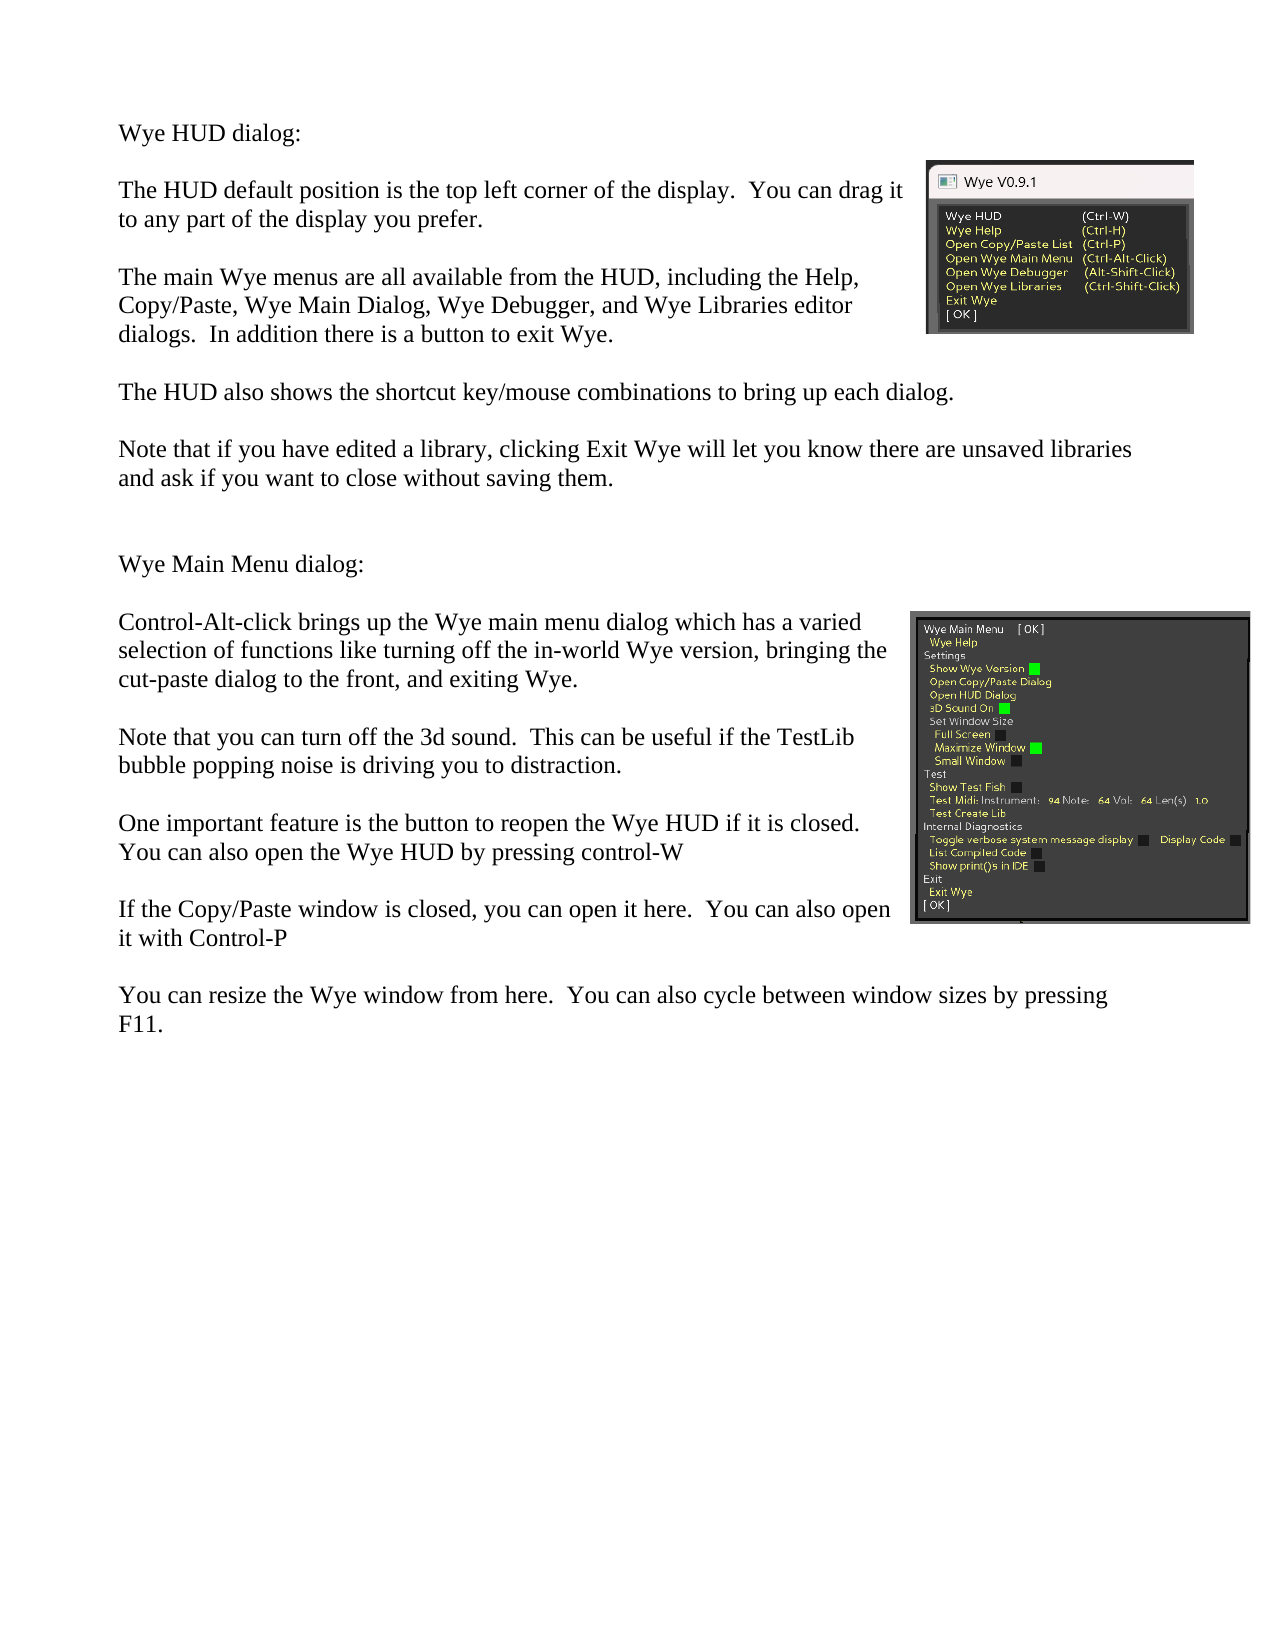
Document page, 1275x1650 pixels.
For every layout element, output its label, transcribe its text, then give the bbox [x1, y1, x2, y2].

picture [910, 611, 1251, 924]
picture [925, 160, 1194, 334]
text One important feature is the button to reopen the Wye HUD if it is closed. You can also open the Wye HUD by pressing control-W [118, 808, 910, 866]
text Note that if you have edited a library, clicking Exit Wye will let you know there are unsaved libraries and ask if you want to close without saving them. [118, 434, 1157, 492]
text The HUD default position is the top left corner of the display. You can drag it to any part of the display you prefer. [118, 176, 925, 233]
text The main Wye menus are all available from the HUD, including the Help, Copy/Paste, Wye Main Dialog, Wye Debugger, and Wye Libraries editor dialogs. In addition there is a button to exit Wye. [118, 262, 1157, 348]
text Note that you can turn off the 3d sound. This can be useful if the TestLib bubble popping noise is driving you to distraction. [118, 722, 910, 779]
text Wye HUD dialog: [118, 118, 1157, 147]
text Wye Main Menu dialog: [118, 549, 1157, 578]
text You can resize the Wye window from here. You can also cycle between window sizes by pressing F11. [118, 981, 1157, 1038]
text Control-Alt-click brings up the Wye main menu dialog which has a varied selection of functions like turning off the in-world Wye version, bringing the cut-paste dialog to the front, and exiting Wye. [118, 607, 1157, 693]
text If the Copy/Paste window is closed, you can open it here. You can also open it with Control-P [118, 894, 1157, 952]
text The HUD also shows the shortcut key/mouse combinations to bring up each dialog. [118, 377, 1157, 406]
